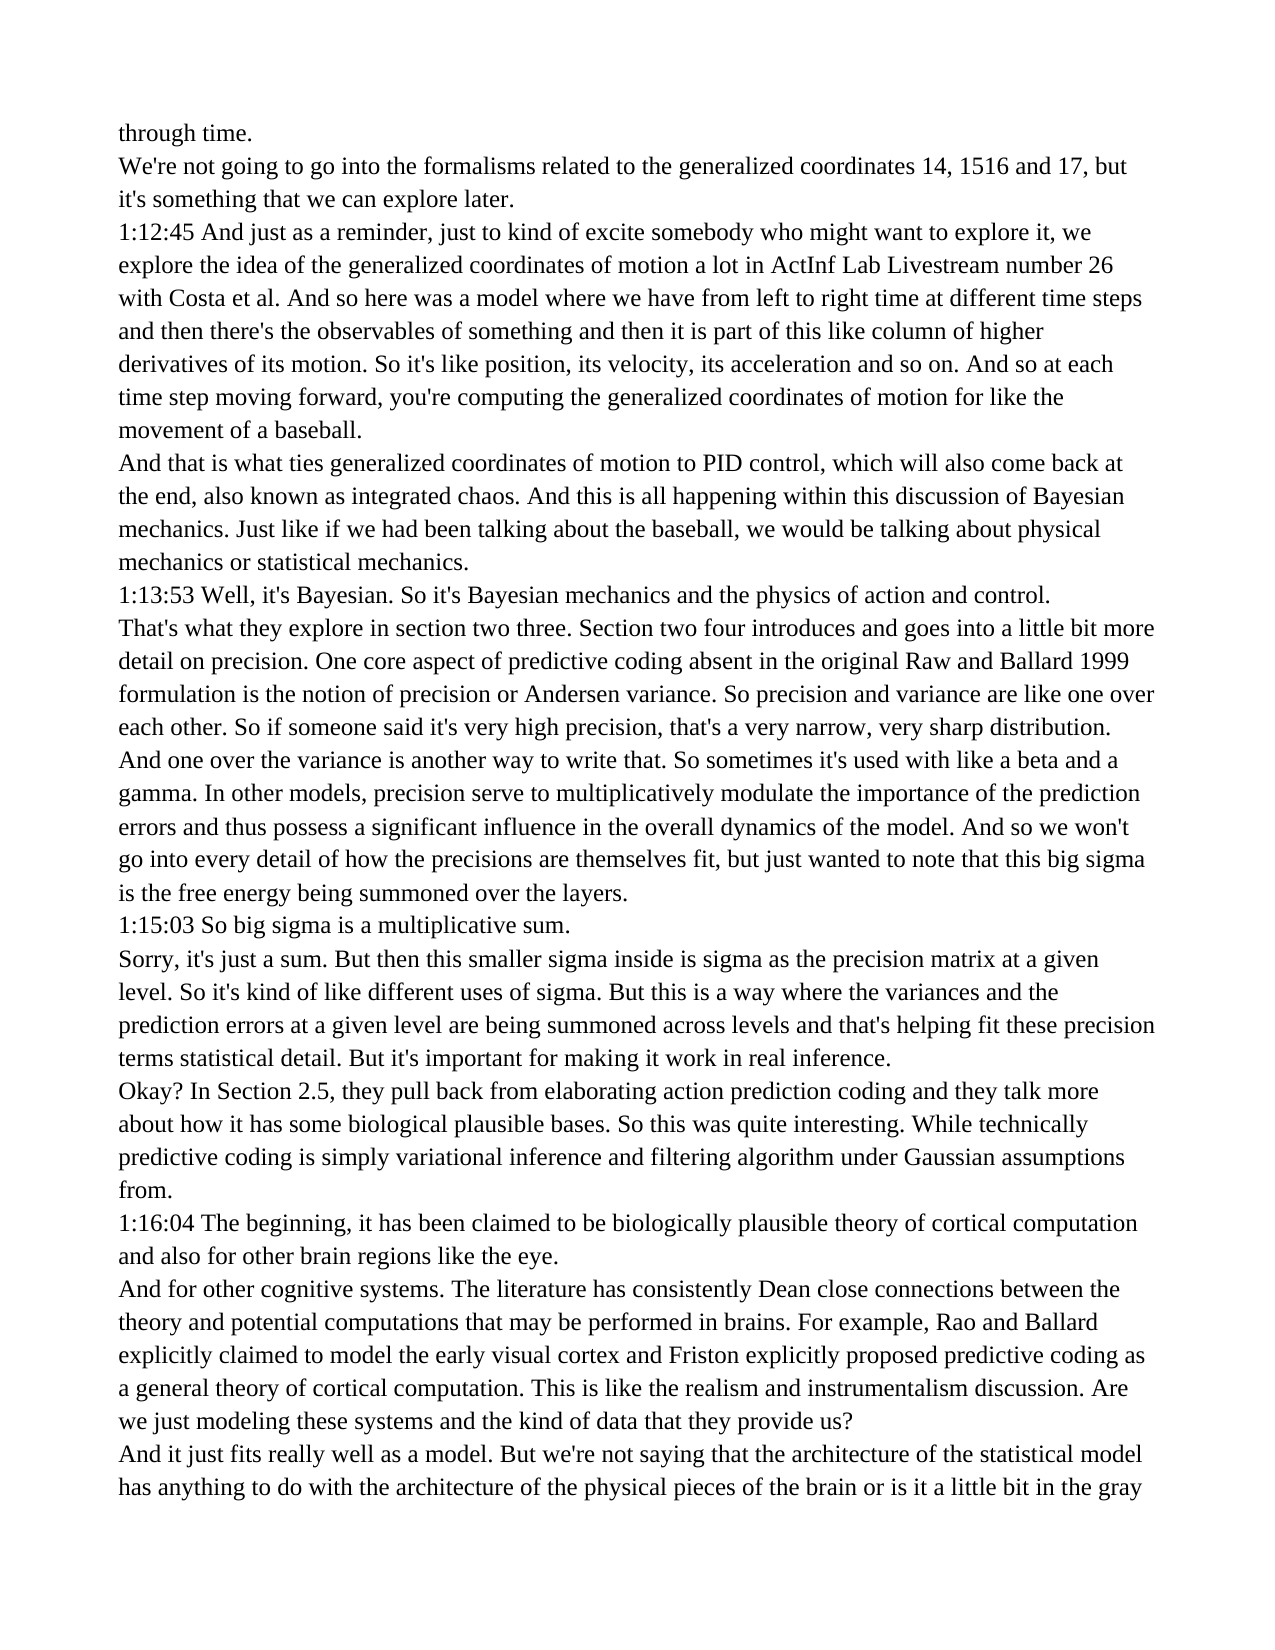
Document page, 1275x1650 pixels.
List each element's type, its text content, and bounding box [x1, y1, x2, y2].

text 1:15:03 So big sigma is a multiplicative sum. [118, 911, 1157, 939]
text And it just fits really well as a model. But we're not saying that the architecture of the statistical model has anything to do with the architecture of the physical pieces of the brain or is it a little bit in the gray [118, 1439, 1157, 1501]
text And for other cognitive systems. The literature has consistently Dean close connections between the theory and potential computations that may be performed in brains. For example, Rao and Ballard explicitly claimed to model the early visual cortex and Friston explicitly proposed predictive coding as a general theory of cortical computation. This is like the realism and instrumentalism discussion. Are we just modeling these systems and the kind of data that they provide us? [118, 1274, 1157, 1435]
text through time. [118, 118, 1157, 147]
text And one over the variance is another way to write that. So sometimes it's used with like a beta and a gamma. In other models, precision serve to multiplicatively modulate the importance of the prediction errors and thus possess a significant influence in the overall dynamics of the model. And so we won't go into every detail of how the precisions are themselves fit, but just wanted to note that this big sigma is the free energy being summoned over the layers. [118, 746, 1157, 906]
text 1:16:04 The beginning, it has been claimed to be biologically plausible theory of cortical computation and also for other brain regions like the eye. [118, 1208, 1157, 1269]
text That's what they explore in section two three. Section two four introduces and goes into a little bit more detail on precision. One core aspect of predictive coding absent in the original Raw and Ballard 1999 formulation is the notion of precision or Andersen variance. So precision and variance are like one over each other. So if someone said it's very high precision, that's a very narrow, very sharp distribution. [118, 613, 1157, 741]
text Sorry, it's just a sum. But then this smaller sigma inside is sigma as the precision matrix at a given level. So it's kind of like different uses of sigma. But this is a way where the variances and the prediction errors at a given level are being summoned across levels and that's helping fit these precision terms statistical detail. But it's important for making it work in real inference. [118, 944, 1157, 1071]
text We're not going to go into the formalisms related to the generalized coordinates 14, 1516 and 17, but it's something that we can explore later. [118, 151, 1157, 213]
text 1:13:53 Well, it's Bayesian. So it's Bayesian mechanics and the physics of action and control. [118, 580, 1157, 609]
text And that is what ties generalized coordinates of motion to PID control, which will also come back at the end, also known as integrated chaos. And this is all happening within this discussion of Bayesian mechanics. Just like if we had been talking about the baseball, we would be talking about physical mechanics or statistical mechanics. [118, 448, 1157, 576]
text 1:12:45 And just as a reminder, just to kind of excite somebody who might want to explore it, we explore the idea of the generalized coordinates of motion a lot in ActInf Lab Livestream number 26 with Costa et al. And so here was a model where we have from left to right time at different time steps and then there's the observables of something and then it is part of this like column of higher derivatives of its motion. So it's like position, its velocity, its acceleration and so on. And so at each time step moving forward, you're computing the generalized coordinates of motion for like the movement of a baseball. [118, 217, 1157, 444]
text Okay? In Section 2.5, they pull back from elaborating action prediction coding and they talk more about how it has some biological plausible bases. So this was quite interesting. While technically predictive coding is simply variational inference and filtering algorithm under Gaussian assumptions from. [118, 1076, 1157, 1203]
